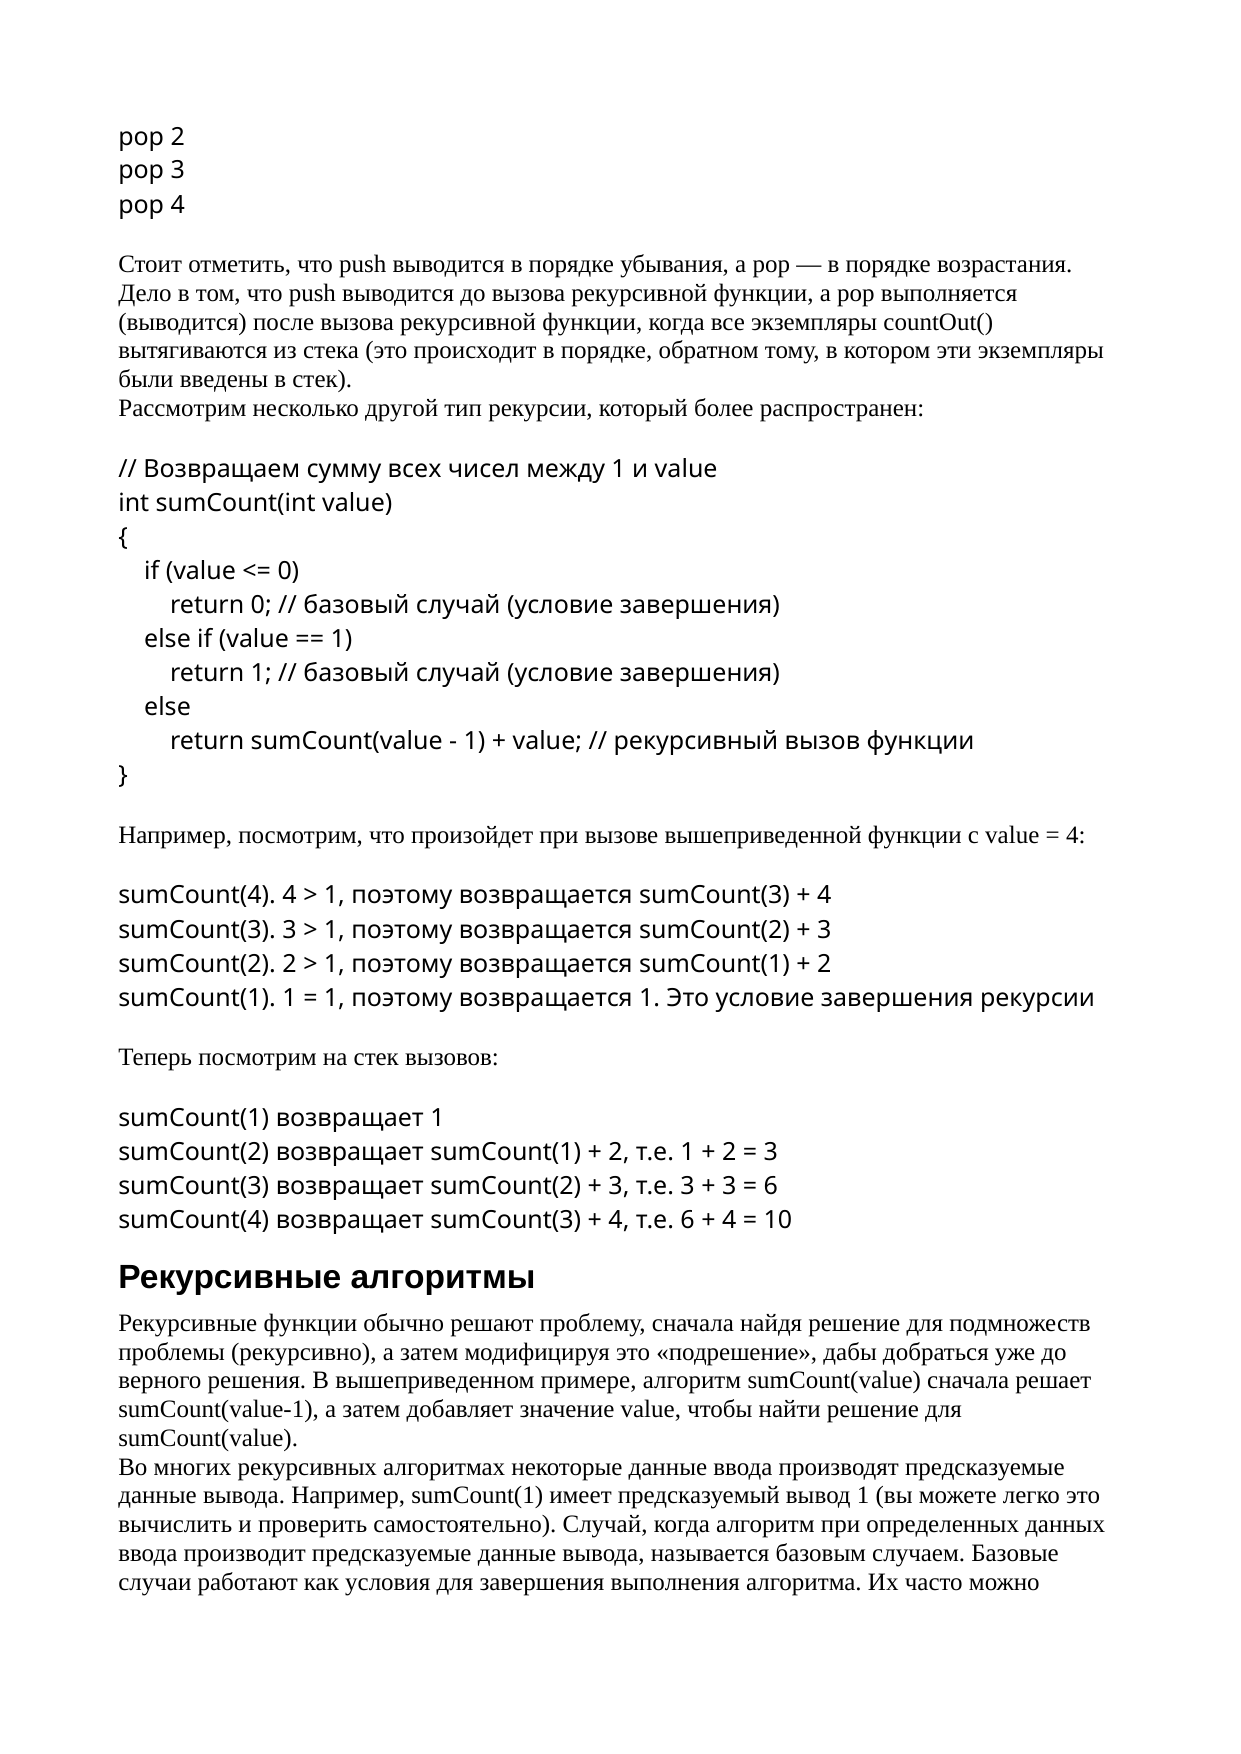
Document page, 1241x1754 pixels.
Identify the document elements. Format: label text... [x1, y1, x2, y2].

text sumCount(3). 3 > 1, поэтому возвращается sumCount(2) + 3 [118, 911, 1122, 945]
text pop 3 [118, 152, 1122, 186]
text Стоит отметить, что push выводится в порядке убывания, а pop — в порядке возрастания. Дело в том, что push выводится до вызова рекурсивной функции, а pop выполняется (выводится) после вызова рекурсивной функции, когда все экземпляры countOut() вытягиваются из стека (это происходит в порядке, обратном тому, в котором эти экземпляры были введены в стек). [118, 249, 1122, 393]
subtitle Рекурсивные алгоритмы [118, 1257, 1122, 1295]
text { [118, 518, 1122, 552]
text else if (value == 1) [118, 621, 1122, 655]
text sumCount(1). 1 = 1, поэтому возвращается 1. Это условие завершения рекурсии [118, 979, 1122, 1013]
text return 1; // базовый случай (условие завершения) [118, 655, 1122, 689]
text // Возвращаем сумму всех чисел между 1 и value [118, 450, 1122, 484]
text pop 4 [118, 186, 1122, 220]
text sumCount(3) возвращает sumCount(2) + 3, т.е. 3 + 3 = 6 [118, 1168, 1122, 1202]
text sumCount(4). 4 > 1, поэтому возвращается sumCount(3) + 4 [118, 877, 1122, 911]
text sumCount(2). 2 > 1, поэтому возвращается sumCount(1) + 2 [118, 945, 1122, 979]
text Например, посмотрим, что произойдет при вызове вышеприведенной функции с value = 4: [118, 820, 1122, 848]
text sumCount(4) возвращает sumCount(3) + 4, т.е. 6 + 4 = 10 [118, 1202, 1122, 1236]
text Теперь посмотрим на стек вызовов: [118, 1042, 1122, 1071]
text return sumCount(value - 1) + value; // рекурсивный вызов функции [118, 723, 1122, 757]
text sumCount(2) возвращает sumCount(1) + 2, т.е. 1 + 2 = 3 [118, 1134, 1122, 1168]
text Рассмотрим несколько другой тип рекурсии, который более распространен: [118, 393, 1122, 422]
text Во многих рекурсивных алгоритмах некоторые данные ввода производят предсказуемые данные вывода. Например, sumCount(1) имеет предсказуемый вывод 1 (вы можете легко это вычислить и проверить самостоятельно). Случай, когда алгоритм при определенных данных ввода производит предсказуемые данные вывода, называется базовым случаем. Базовые случаи работают как условия для завершения выполнения алгоритма. Их часто можно [118, 1452, 1122, 1595]
text else [118, 689, 1122, 723]
text Рекурсивные функции обычно решают проблему, сначала найдя решение для подмножеств проблемы (рекурсивно), а затем модифицируя это «подрешение», дабы добраться уже до верного решения. В вышеприведенном примере, алгоритм sumCount(value) сначала решает sumCount(value-1), а затем добавляет значение value, чтобы найти решение для sumCount(value). [118, 1308, 1122, 1452]
text int sumCount(int value) [118, 484, 1122, 518]
text pop 2 [118, 118, 1122, 152]
text sumCount(1) возвращает 1 [118, 1100, 1122, 1134]
text } [118, 757, 1122, 791]
text return 0; // базовый случай (условие завершения) [118, 587, 1122, 621]
text if (value <= 0) [118, 552, 1122, 587]
